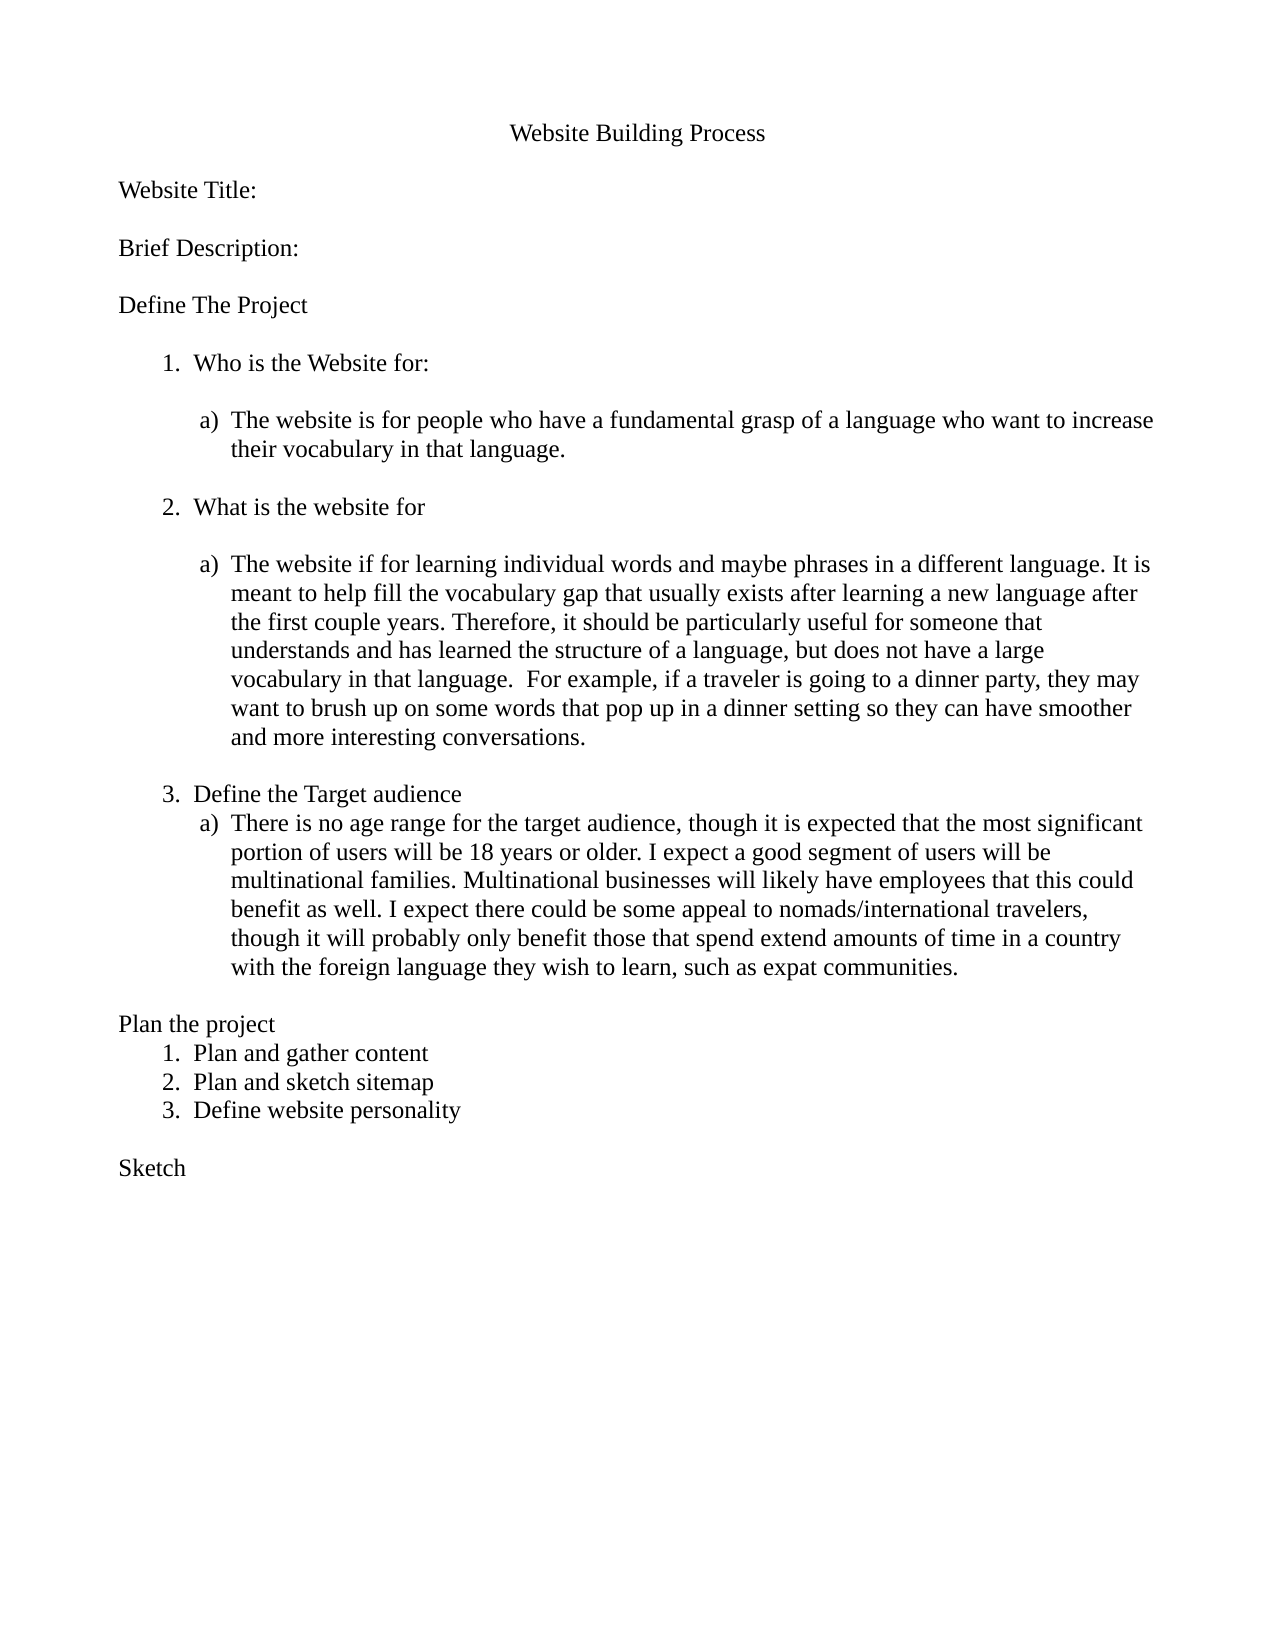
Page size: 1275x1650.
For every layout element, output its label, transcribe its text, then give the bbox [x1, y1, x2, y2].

list The website if for learning individual words and maybe phrases in a different language. It is meant to help fill the vocabulary gap that usually exists after learning a new language after the first couple years. Therefore, it should be particularly useful for someone that understands and has learned the structure of a language, but does not have a large vocabulary in that language. For example, if a traveler is going to a dinner party, they may want to brush up on some words that pop up in a dinner setting so they can have smoother and more interesting conversations. [193, 549, 1157, 751]
text Define The Project [118, 291, 1157, 319]
list Plan and sketch sitemap [156, 1067, 1157, 1096]
list The website is for people who have a fundamental grasp of a language who want to increase their vocabulary in that language. [193, 406, 1157, 463]
list Plan and gather content [156, 1038, 1157, 1067]
list Who is the Website for: [156, 348, 1157, 377]
list What is the website for [156, 492, 1157, 521]
text Sketch [118, 1153, 1157, 1182]
list Define the Target audience [156, 779, 1157, 808]
list There is no age range for the target audience, though it is expected that the most significant portion of users will be 18 years or older. I expect a good segment of users will be multinational families. Multinational businesses will likely have employees that this could benefit as well. I expect there could be some appeal to nomads/international travelers, though it will probably only benefit those that spend extend amounts of time in a country with the foreign language they wish to learn, such as expat communities. [193, 808, 1157, 981]
text Website Title: [118, 176, 1157, 204]
text Brief Description: [118, 233, 1157, 262]
text Website Building Process [118, 118, 1157, 147]
list Define website personality [156, 1096, 1157, 1124]
text Plan the project [118, 1009, 1157, 1038]
